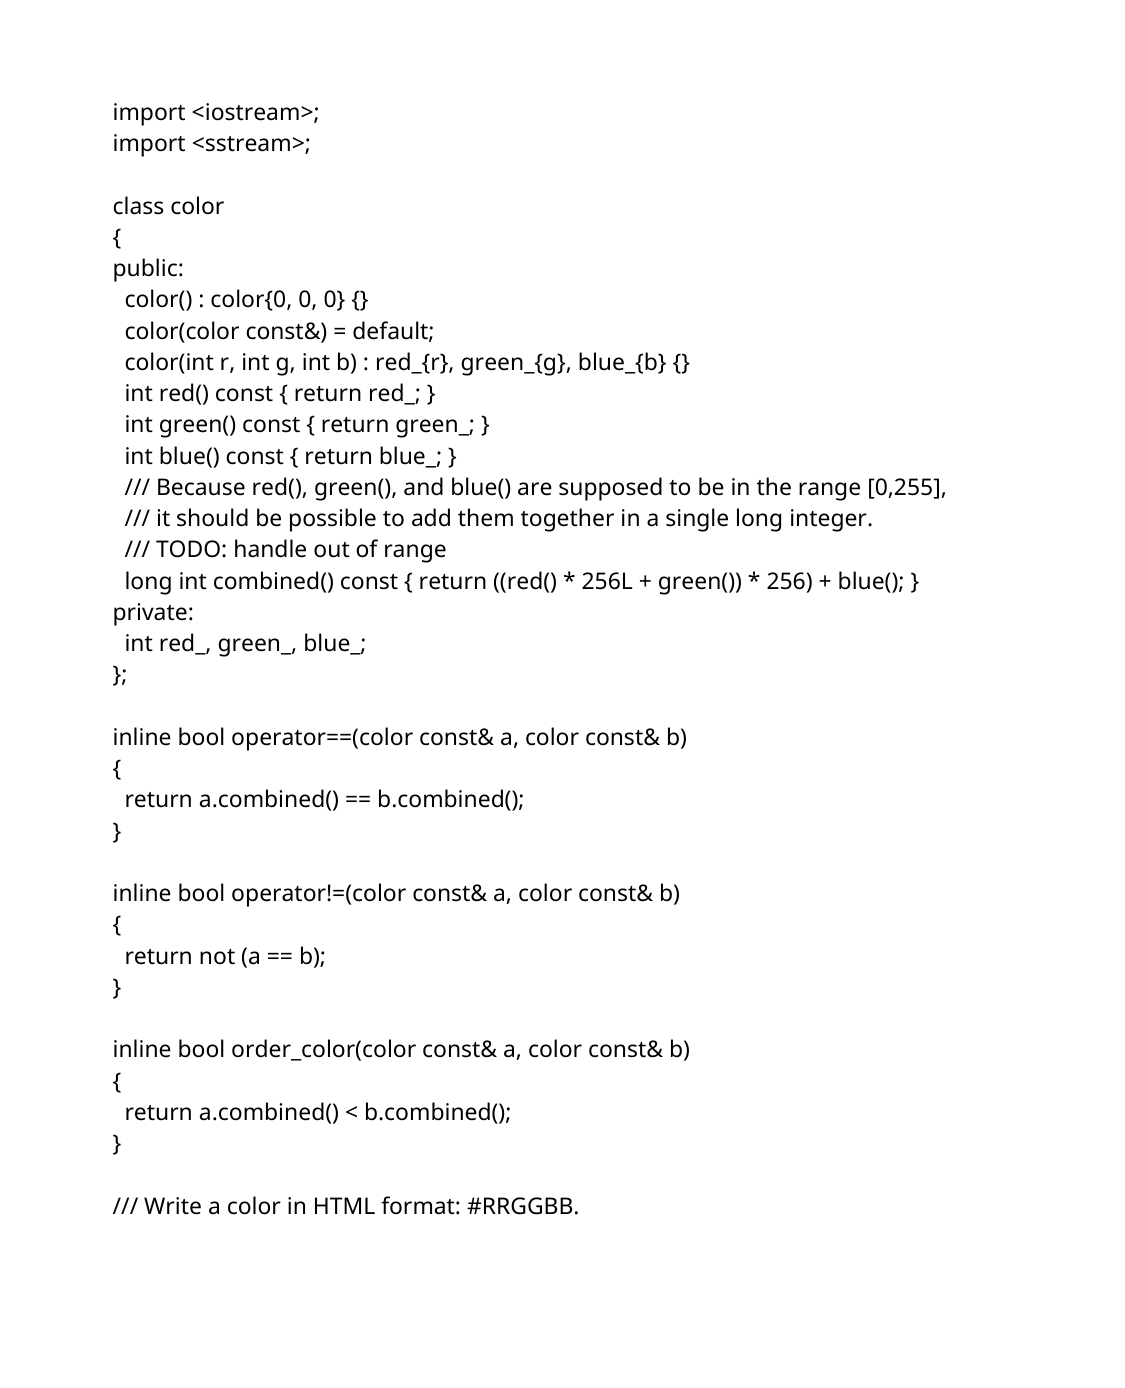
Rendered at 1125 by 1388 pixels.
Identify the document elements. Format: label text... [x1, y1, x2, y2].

text } [112, 1127, 1012, 1158]
text } [112, 815, 1012, 846]
text } [112, 971, 1012, 1002]
text public: [112, 252, 1012, 283]
text { [112, 221, 1012, 252]
text inline bool order_color(color const& a, color const& b) [112, 1033, 1012, 1065]
text /// it should be possible to add them together in a single long integer. [112, 502, 1012, 533]
text { [112, 908, 1012, 940]
text return a.combined() == b.combined(); [112, 783, 1012, 815]
text /// Write a color in HTML format: #RRGGBB. [112, 1190, 1012, 1221]
text color() : color{0, 0, 0} {} [112, 283, 1012, 315]
text int red() const { return red_; } [112, 377, 1012, 408]
text int green() const { return green_; } [112, 408, 1012, 440]
text inline bool operator==(color const& a, color const& b) [112, 721, 1012, 752]
text }; [112, 658, 1012, 690]
text return a.combined() < b.combined(); [112, 1096, 1012, 1127]
text { [112, 752, 1012, 783]
text /// TODO: handle out of range [112, 533, 1012, 565]
text class color [112, 190, 1012, 221]
text int red_, green_, blue_; [112, 627, 1012, 658]
text inline bool operator!=(color const& a, color const& b) [112, 877, 1012, 908]
text /// Because red(), green(), and blue() are supposed to be in the range [0,255], [112, 471, 1012, 502]
text long int combined() const { return ((red() * 256L + green()) * 256) + blue(); } [112, 565, 1012, 596]
text color(color const&) = default; [112, 315, 1012, 346]
text private: [112, 596, 1012, 627]
text return not (a == b); [112, 940, 1012, 971]
text import <iostream>; [112, 96, 1012, 127]
text int blue() const { return blue_; } [112, 440, 1012, 471]
text color(int r, int g, int b) : red_{r}, green_{g}, blue_{b} {} [112, 346, 1012, 377]
text { [112, 1065, 1012, 1096]
text import <sstream>; [112, 127, 1012, 158]
